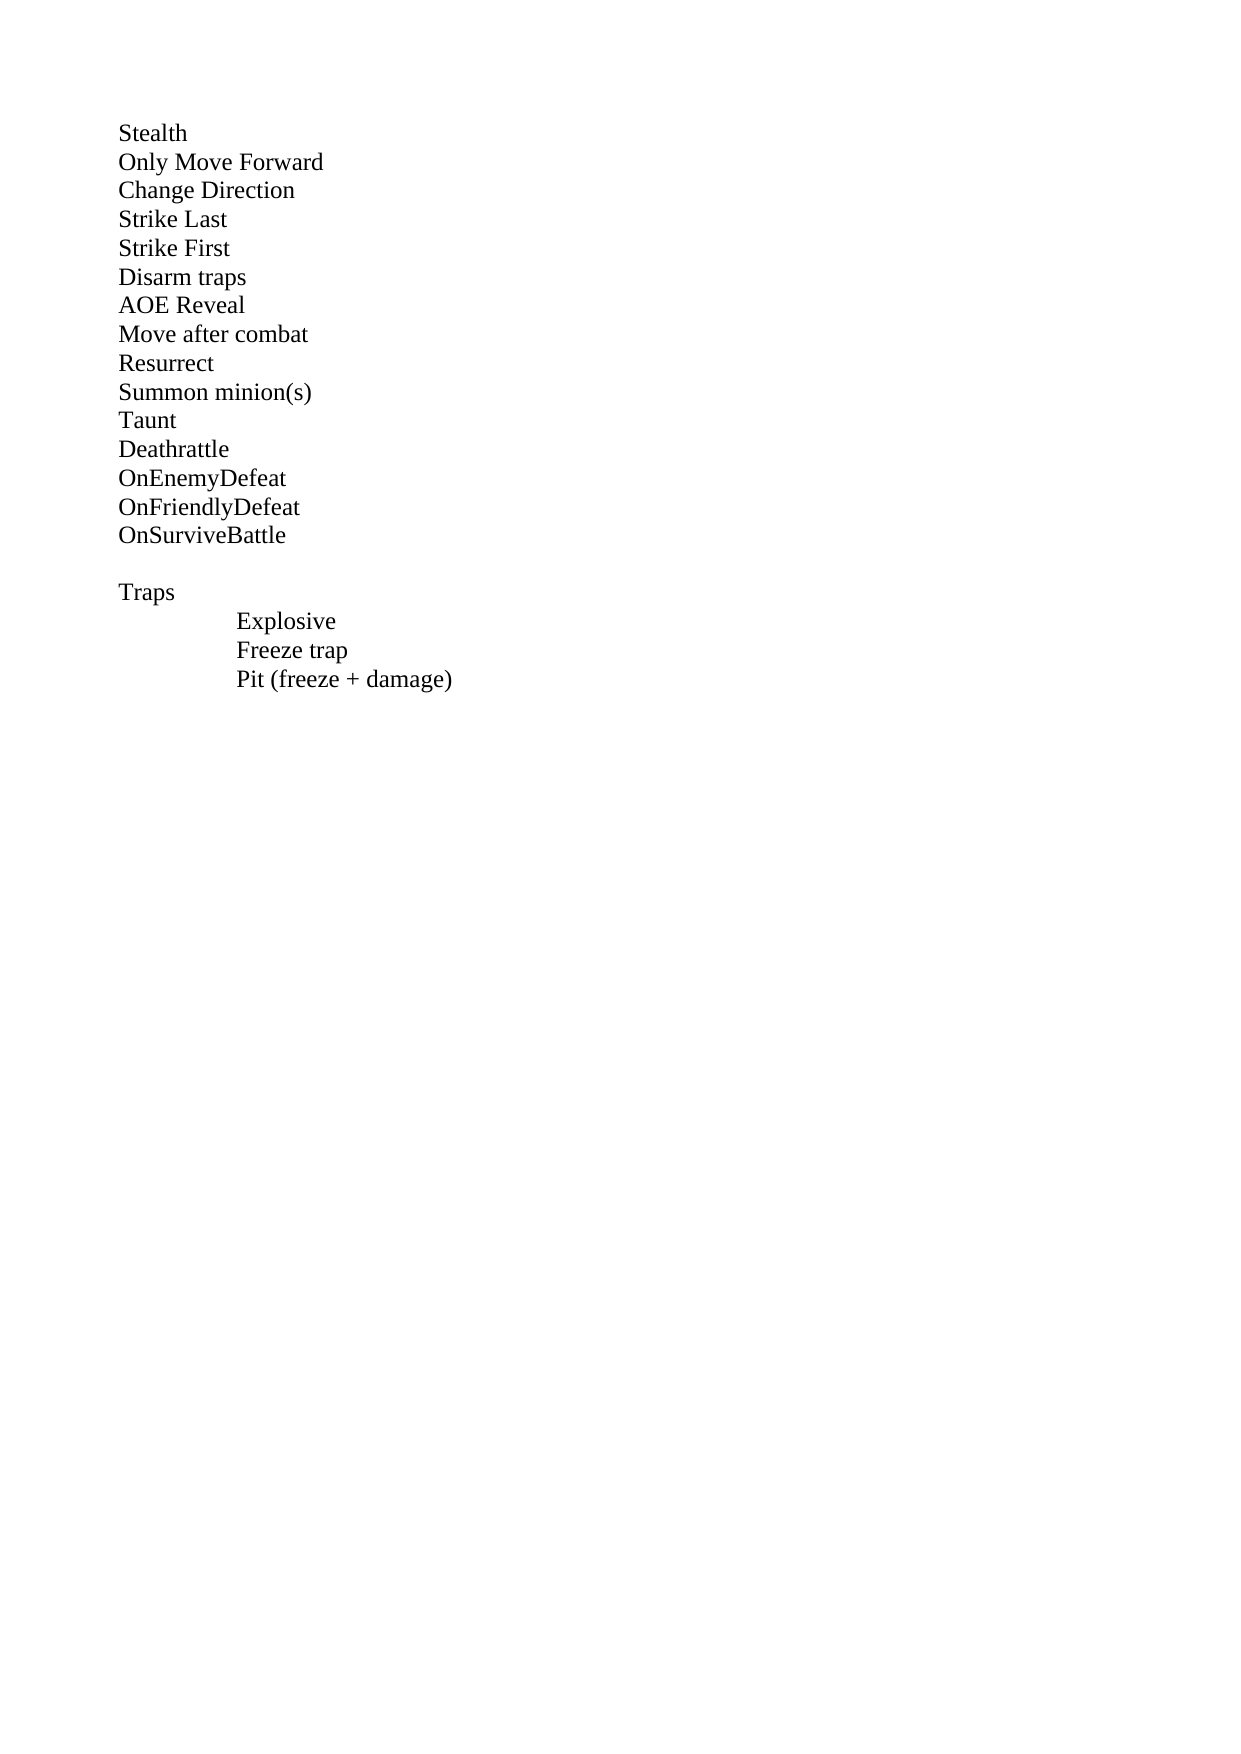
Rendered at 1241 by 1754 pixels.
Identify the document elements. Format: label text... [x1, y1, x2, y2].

text Traps [118, 577, 1122, 606]
text OnSurviveBattle [118, 521, 1122, 549]
text Resurrect [118, 348, 1122, 377]
text Change Direction [118, 176, 1122, 204]
text Freeze trap [118, 635, 1122, 664]
text Disarm traps [118, 262, 1122, 291]
text Only Move Forward [118, 147, 1122, 176]
text Strike Last [118, 204, 1122, 233]
text Stealth [118, 118, 1122, 147]
text Strike First [118, 233, 1122, 262]
text Taunt [118, 406, 1122, 434]
text Pit (freeze + damage) [118, 664, 1122, 692]
text Move after combat [118, 319, 1122, 348]
text OnFriendlyDefeat [118, 492, 1122, 521]
text Deathrattle [118, 434, 1122, 463]
text AOE Reveal [118, 291, 1122, 319]
text OnEnemyDefeat [118, 463, 1122, 492]
text Explosive [118, 606, 1122, 635]
text Summon minion(s) [118, 377, 1122, 406]
